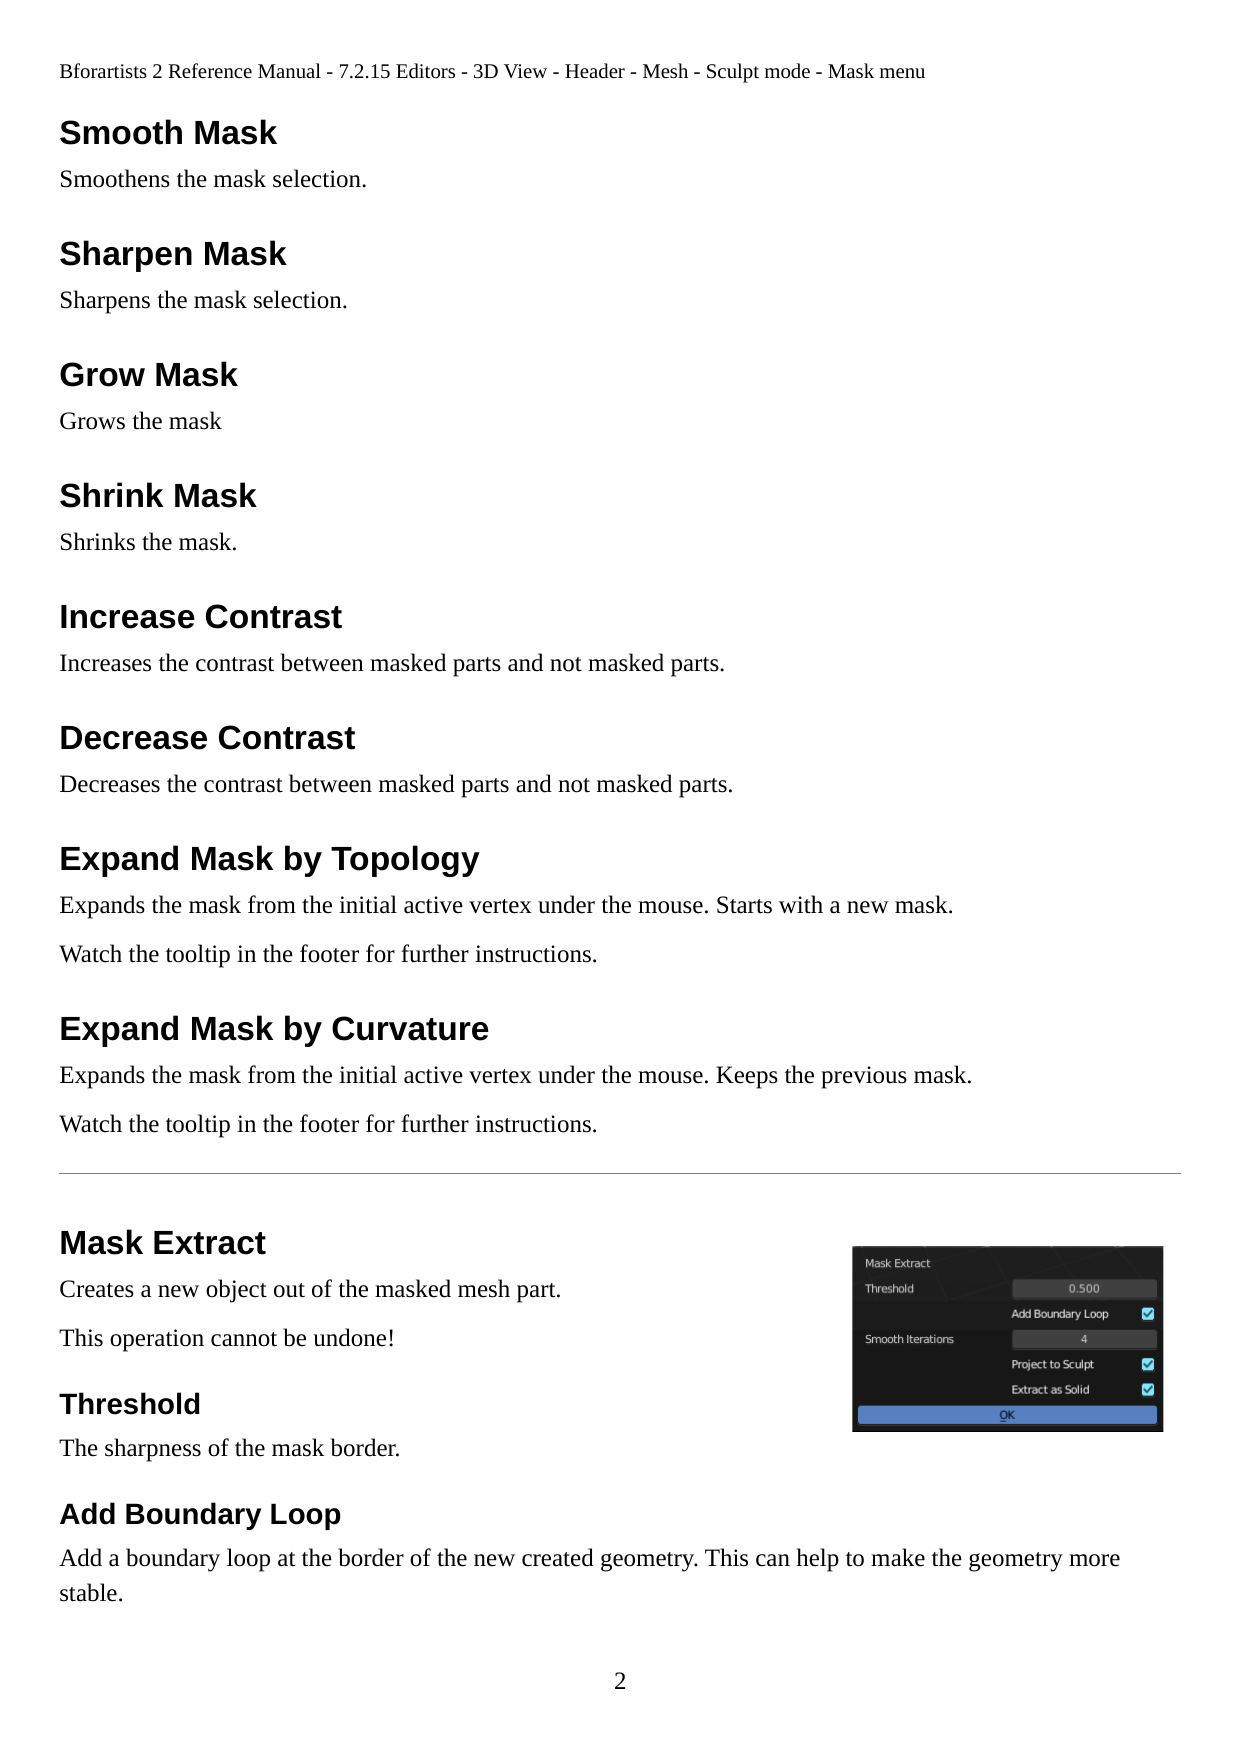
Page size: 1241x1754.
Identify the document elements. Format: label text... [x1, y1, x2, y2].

subtitle Add Boundary Loop [59, 1497, 1181, 1531]
text Expands the mask from the initial active vertex under the mouse. Starts with a new mask. [59, 890, 1181, 919]
subtitle Decrease Contrast [59, 718, 1181, 756]
subtitle Expand Mask by Topology [59, 839, 1181, 877]
subtitle Grow Mask [59, 355, 1181, 393]
subtitle Increase Contrast [59, 597, 1181, 635]
text Decreases the contrast between masked parts and not masked parts. [59, 769, 1181, 798]
subtitle Smooth Mask [59, 113, 1181, 151]
picture [852, 1246, 1164, 1432]
text Creates a new object out of the masked mesh part. [59, 1274, 852, 1303]
text Sharpens the mask selection. [59, 285, 1181, 313]
text Increases the contrast between masked parts and not masked parts. [59, 648, 1181, 677]
text Add a boundary loop at the border of the new created geometry. This can help to make the geometry more stable. [59, 1543, 1181, 1606]
text Grows the mask [59, 406, 1181, 434]
text Watch the tooltip in the footer for further instructions. [59, 939, 1181, 968]
subtitle Threshold [59, 1387, 852, 1421]
text Shrinks the mask. [59, 527, 1181, 556]
subtitle Shrink Mask [59, 476, 1181, 514]
subtitle Expand Mask by Curvature [59, 1009, 1181, 1048]
subtitle Sharpen Mask [59, 234, 1181, 272]
text Watch the tooltip in the footer for further instructions. [59, 1109, 1181, 1138]
subtitle Mask Extract [59, 1223, 1181, 1262]
subtitle [1164, 1387, 1181, 1421]
text Smoothens the mask selection. [59, 164, 1181, 192]
text Expands the mask from the initial active vertex under the mouse. Keeps the previous mask. [59, 1060, 1181, 1089]
text This operation cannot be undone! [59, 1323, 852, 1352]
text The sharpness of the mask border. [59, 1433, 1181, 1462]
